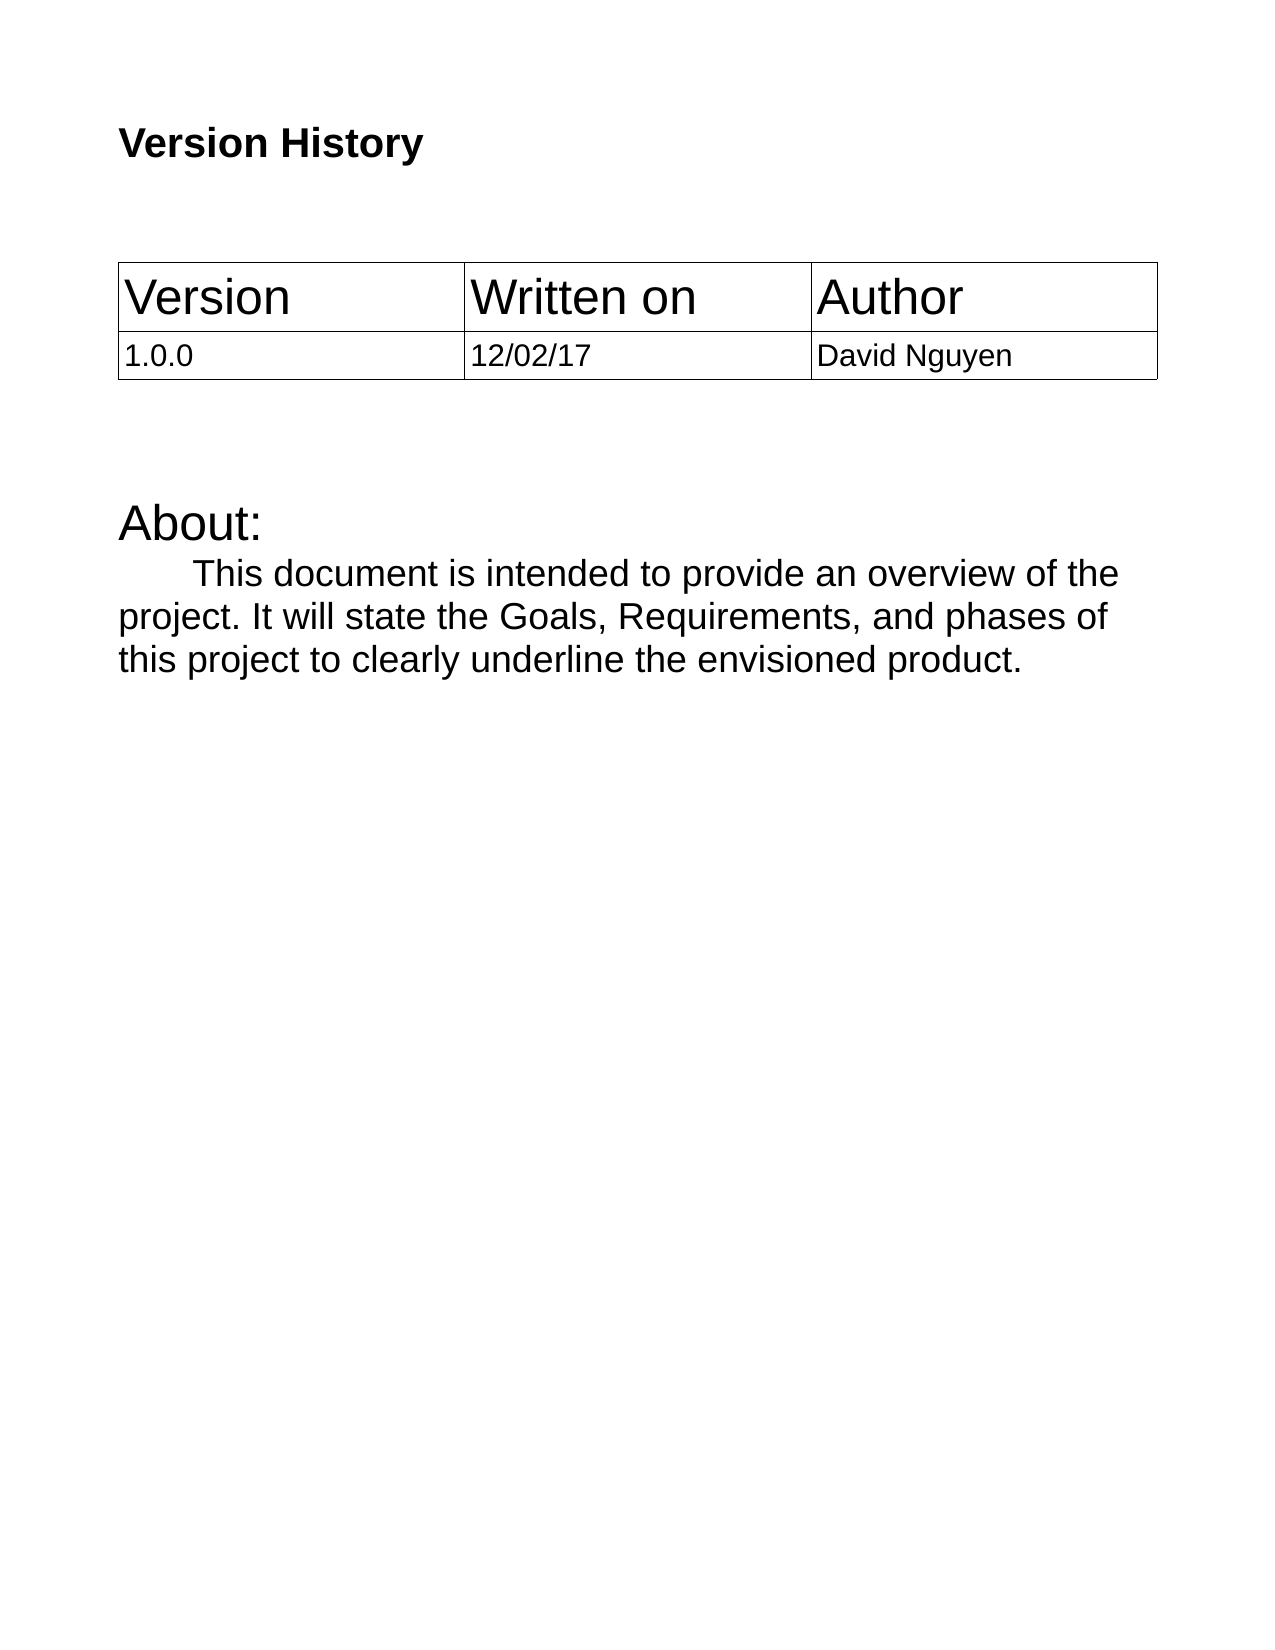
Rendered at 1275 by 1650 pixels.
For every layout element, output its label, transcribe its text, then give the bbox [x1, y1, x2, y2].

text This document is intended to provide an overview of the project. It will state the Goals, Requirements, and phases of this project to clearly underline the envisioned product. [118, 551, 1157, 680]
table_cell David Nguyen [812, 332, 1157, 378]
table_header Written on [465, 263, 811, 331]
text About: [118, 493, 1157, 551]
text Version History [118, 118, 1157, 166]
table_cell 12/02/17 [465, 332, 811, 378]
table_header Version [119, 263, 464, 331]
table_header Author [812, 263, 1157, 331]
table_cell 1.0.0 [119, 332, 464, 378]
